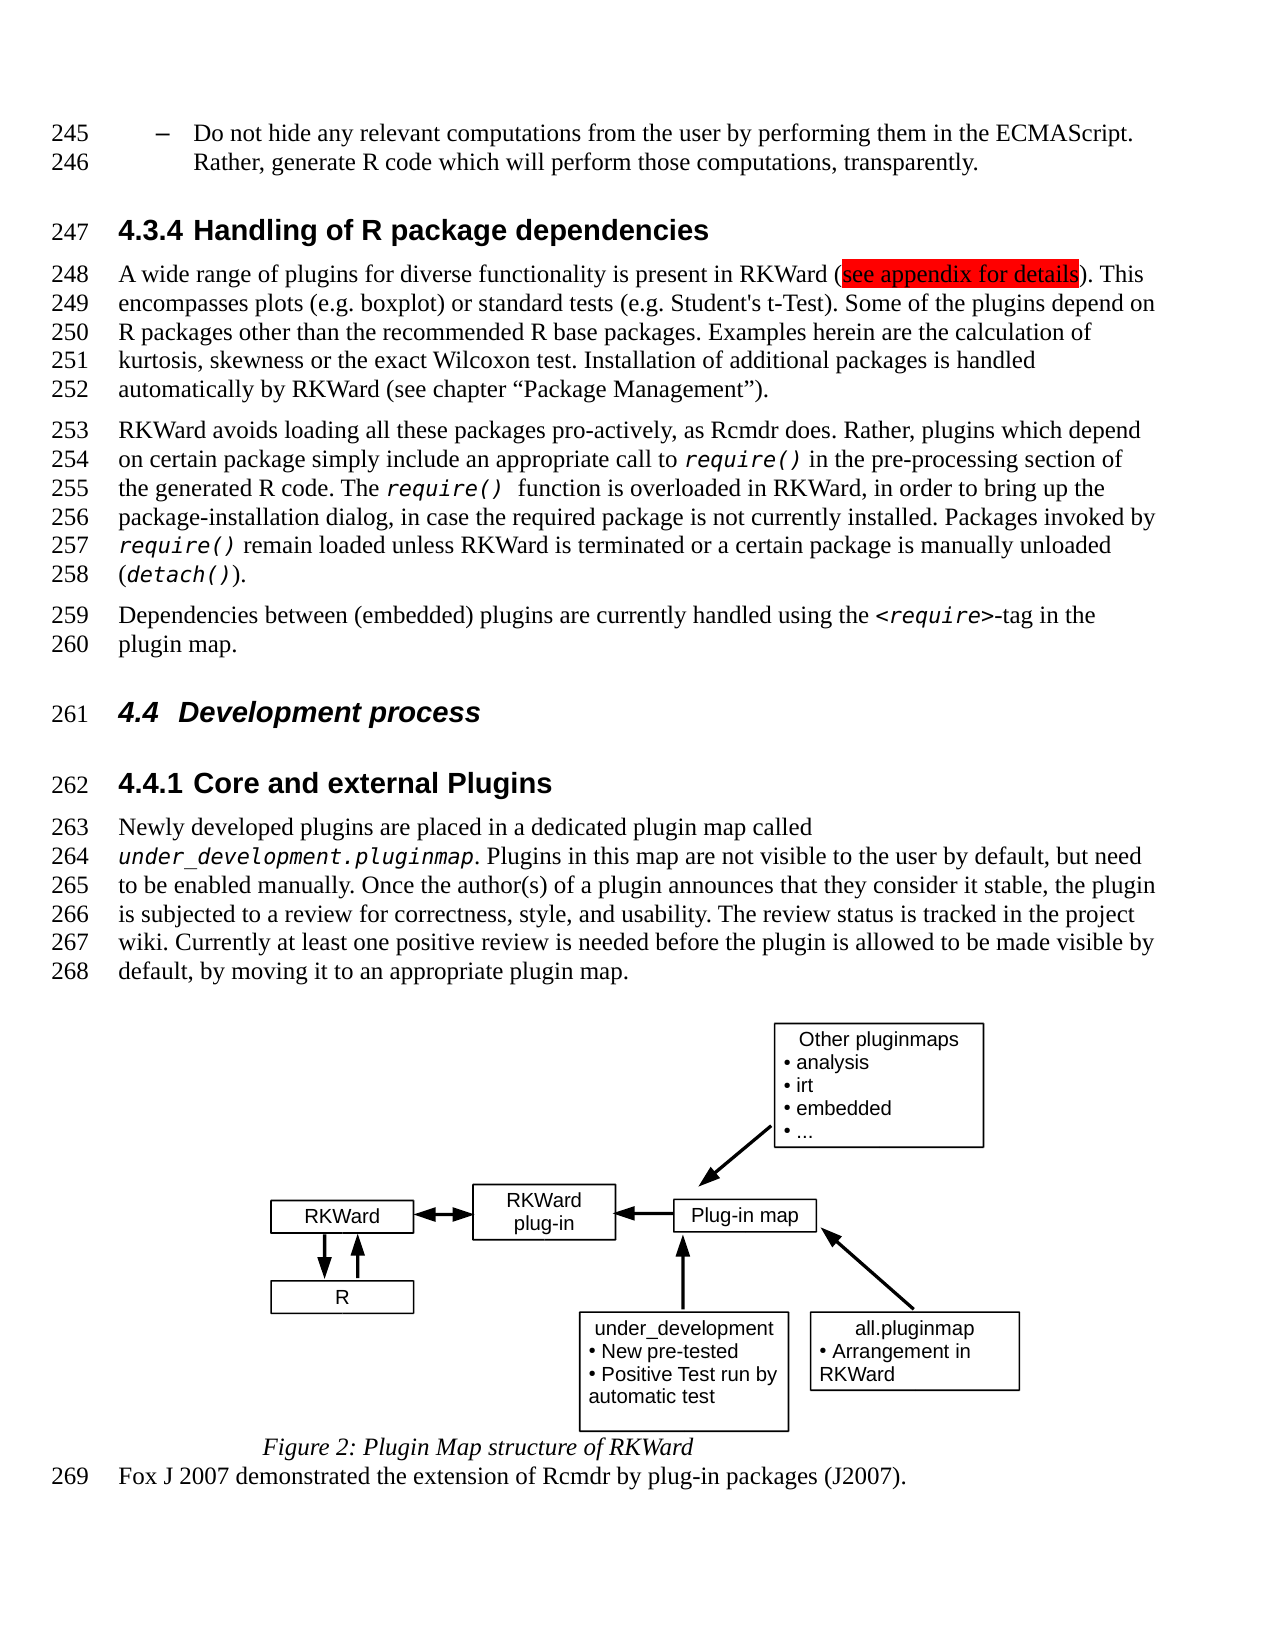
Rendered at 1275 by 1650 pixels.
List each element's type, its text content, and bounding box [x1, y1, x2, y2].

text Figure 2: Plugin Map structure of RKWard [262, 1010, 1012, 1461]
text Fox J 2007 demonstrated the extension of Rcmdr by plug-in packages (J2007). [118, 997, 1157, 1489]
subtitle Core and external Plugins [118, 766, 1157, 800]
text Newly developed plugins are placed in a dedicated plugin map called under_development.pluginmap. Plugins in this map are not visible to the user by default, but need to be enabled manually. Once the author(s) of a plugin announces that they consider it stable, the plugin is subjected to a review for correctness, style, and usability. The review status is tracked in the project wiki. Currently at least one positive review is needed before the plugin is allowed to be made visible by default, by moving it to an appropriate plugin map. [118, 812, 1157, 985]
text A wide range of plugins for diverse functionality is present in RKWard (see appendix for details). This encompasses plots (e.g. boxplot) or standard tests (e.g. Student's t-Test). Some of the plugins depend on R packages other than the recommended R base packages. Examples herein are the calculation of kurtosis, skewness or the exact Wilcoxon test. Installation of additional packages is handled automatically by RKWard (see chapter “Package Management”). [118, 259, 1157, 403]
subtitle Handling of R package dependencies [118, 213, 1157, 247]
list Do not hide any relevant computations from the user by performing them in the ECMAScript. Rather, generate R code which will perform those computations, transparently. [156, 118, 1157, 176]
text Dependencies between (embedded) plugins are currently handled using the <require>-tag in the plugin map. [118, 600, 1157, 658]
text RKWard avoids loading all these packages pro-actively, as Rcmdr does. Rather, plugins which depend on certain package simply include an appropriate call to require() in the pre-processing section of the generated R code. The require() function is overloaded in RKWard, in order to bring up the package-installation dialog, in case the required package is not currently installed. Packages invoked by require() remain loaded unless RKWard is terminated or a certain package is manually unloaded (detach()). [118, 415, 1157, 588]
subtitle Development process [118, 695, 1157, 729]
